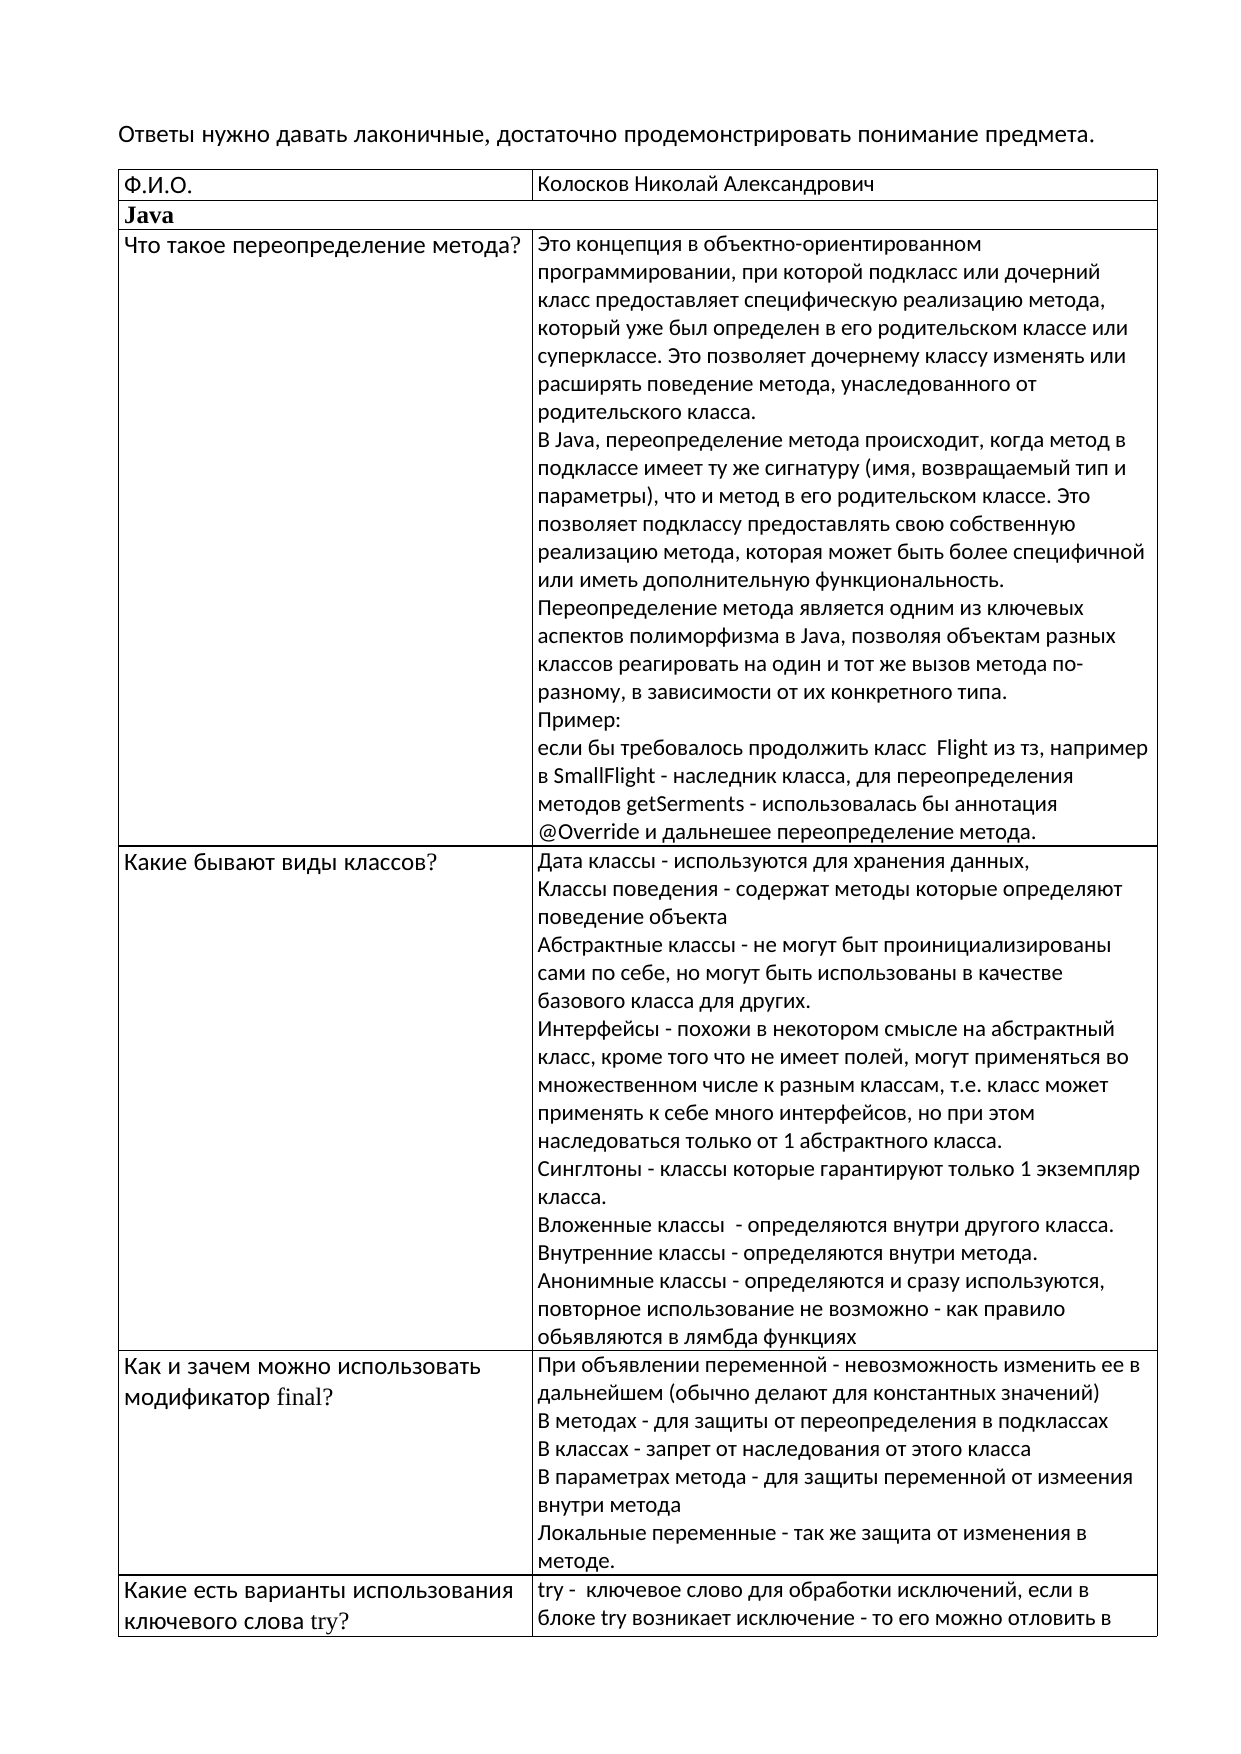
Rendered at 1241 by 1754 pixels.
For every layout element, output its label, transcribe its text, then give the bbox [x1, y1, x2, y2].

table_cell try - ключевое слово для обработки исключений, если в блоке try возникает исключение - то его можно отловить в [533, 1576, 1157, 1636]
table_cell Дата классы - используются для хранения данных, Классы поведения - содержат методы которые определяют поведение объекта Абстрактные классы - не могут быт проинициализированы сами по себе, но могут быть использованы в качестве базового класса для других. Интерфейсы - похожи в некотором смысле на абстрактный класс, кроме того что не имеет полей, могут применяться во множественном числе к разным классам, т.е. класс может применять к себе много интерфейсов, но при этом наследоваться только от 1 абстрактного класса. Синглтоны - классы которые гарантируют только 1 экземпляр класса. Вложенные классы - определяются внутри другого класса. Внутренние классы - определяются внутри метода. Анонимные классы - определяются и сразу используются, повторное использование не возможно - как правило обьявляются в лямбда функциях [533, 847, 1157, 1350]
table_cell Java [119, 201, 1157, 229]
table_cell При объявлении переменной - невозможность изменить ее в дальнейшем (обычно делают для константных значений) В методах - для защиты от переопределения в подклассах В классах - запрет от наследования от этого класса В параметрах метода - для защиты переменной от измеения внутри метода Локальные переменные - так же защита от изменения в методе. [533, 1351, 1157, 1574]
table_header Ф.И.О. [119, 170, 532, 200]
table_cell Какие бывают виды классов? [119, 847, 532, 1350]
table_cell Это концепция в объектно-ориентированном программировании, при которой подкласс или дочерний класс предоставляет специфическую реализацию метода, который уже был определен в его родительском классе или суперклассе. Это позволяет дочернему классу изменять или расширять поведение метода, унаследованного от родительского класса. В Java, переопределение метода происходит, когда метод в подклассе имеет ту же сигнатуру (имя, возвращаемый тип и параметры), что и метод в его родительском классе. Это позволяет подклассу предоставлять свою собственную реализацию метода, которая может быть более специфичной или иметь дополнительную функциональность. Переопределение метода является одним из ключевых аспектов полиморфизма в Java, позволяя объектам разных классов реагировать на один и тот же вызов метода по-разному, в зависимости от их конкретного типа. Пример: если бы требовалось продолжить класс Flight из тз, например в SmallFlight - наследник класса, для переопределения методов getSerments - использовалась бы аннотация @Override и дальнешее переопределение метода. [533, 230, 1157, 845]
table_cell Что такое переопределение метода? [119, 230, 532, 845]
text Ответы нужно давать лаконичные, достаточно продемонстрировать понимание предмета. [118, 118, 1122, 149]
table_cell Как и зачем можно использовать модификатор final? [119, 1351, 532, 1574]
table_cell Какие есть варианты использования ключевого слова try? [119, 1576, 532, 1636]
table_header Колосков Николай Александрович [533, 170, 1157, 200]
